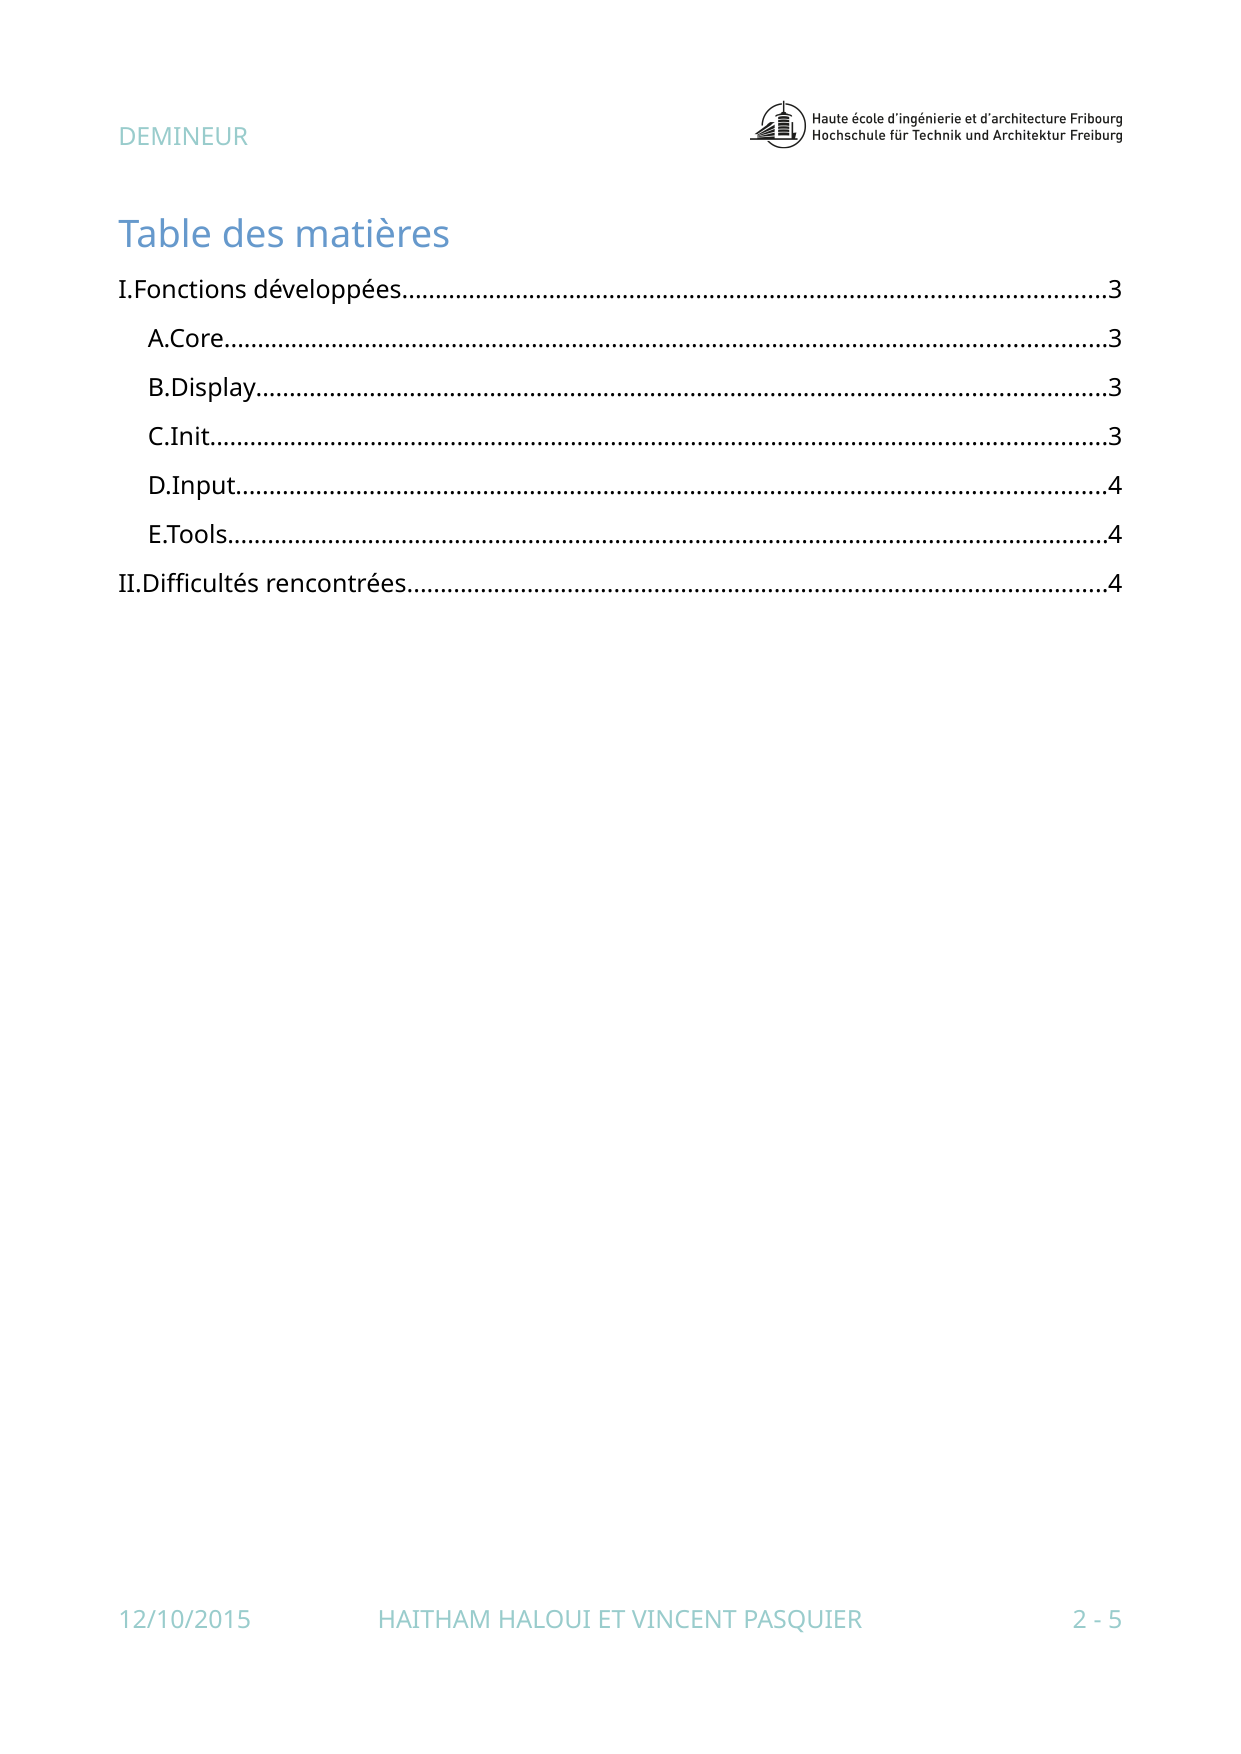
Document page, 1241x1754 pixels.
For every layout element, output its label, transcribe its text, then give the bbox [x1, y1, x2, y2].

text B.Display 3 [148, 369, 1122, 403]
text C.Init 3 [148, 418, 1122, 453]
text E.Tools 4 [148, 517, 1122, 551]
text A.Core 3 [148, 320, 1122, 354]
picture [749, 99, 1123, 150]
text I.Fonctions développées 3 [118, 271, 1122, 305]
text II.Difficultés rencontrées 4 [118, 566, 1122, 600]
subtitle Table des matières [118, 207, 1122, 259]
text D.Input 4 [148, 468, 1122, 502]
